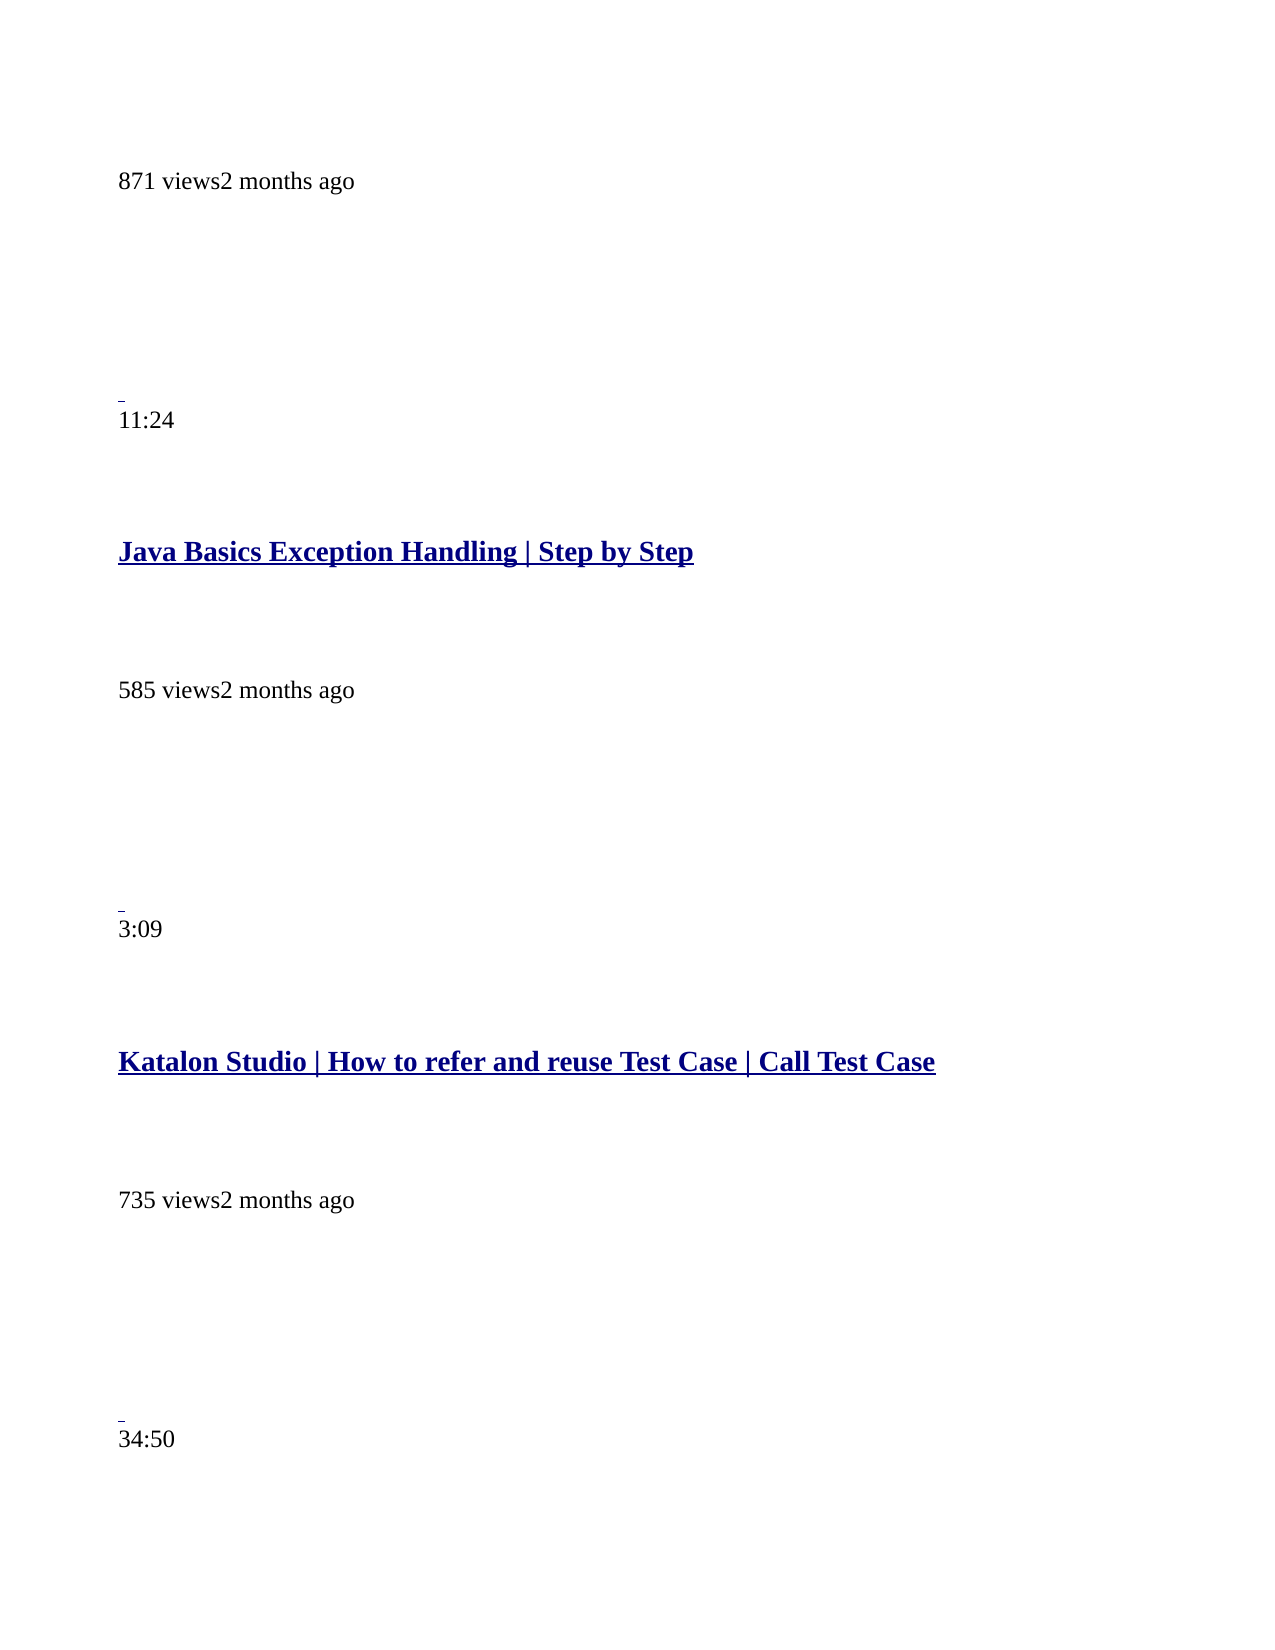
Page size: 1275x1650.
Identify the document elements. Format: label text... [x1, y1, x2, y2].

text 34:50 [118, 1424, 1157, 1453]
subtitle Java Basics Exception Handling | Step by Step [118, 534, 1157, 568]
subtitle Katalon Studio | How to refer and reuse Test Case | Call Test Case [118, 1044, 1157, 1078]
text 11:24 [118, 405, 1157, 433]
text 585 views2 months ago [118, 676, 1157, 704]
text 3:09 [118, 914, 1157, 943]
text 871 views2 months ago [118, 166, 1157, 194]
text 735 views2 months ago [118, 1185, 1157, 1214]
